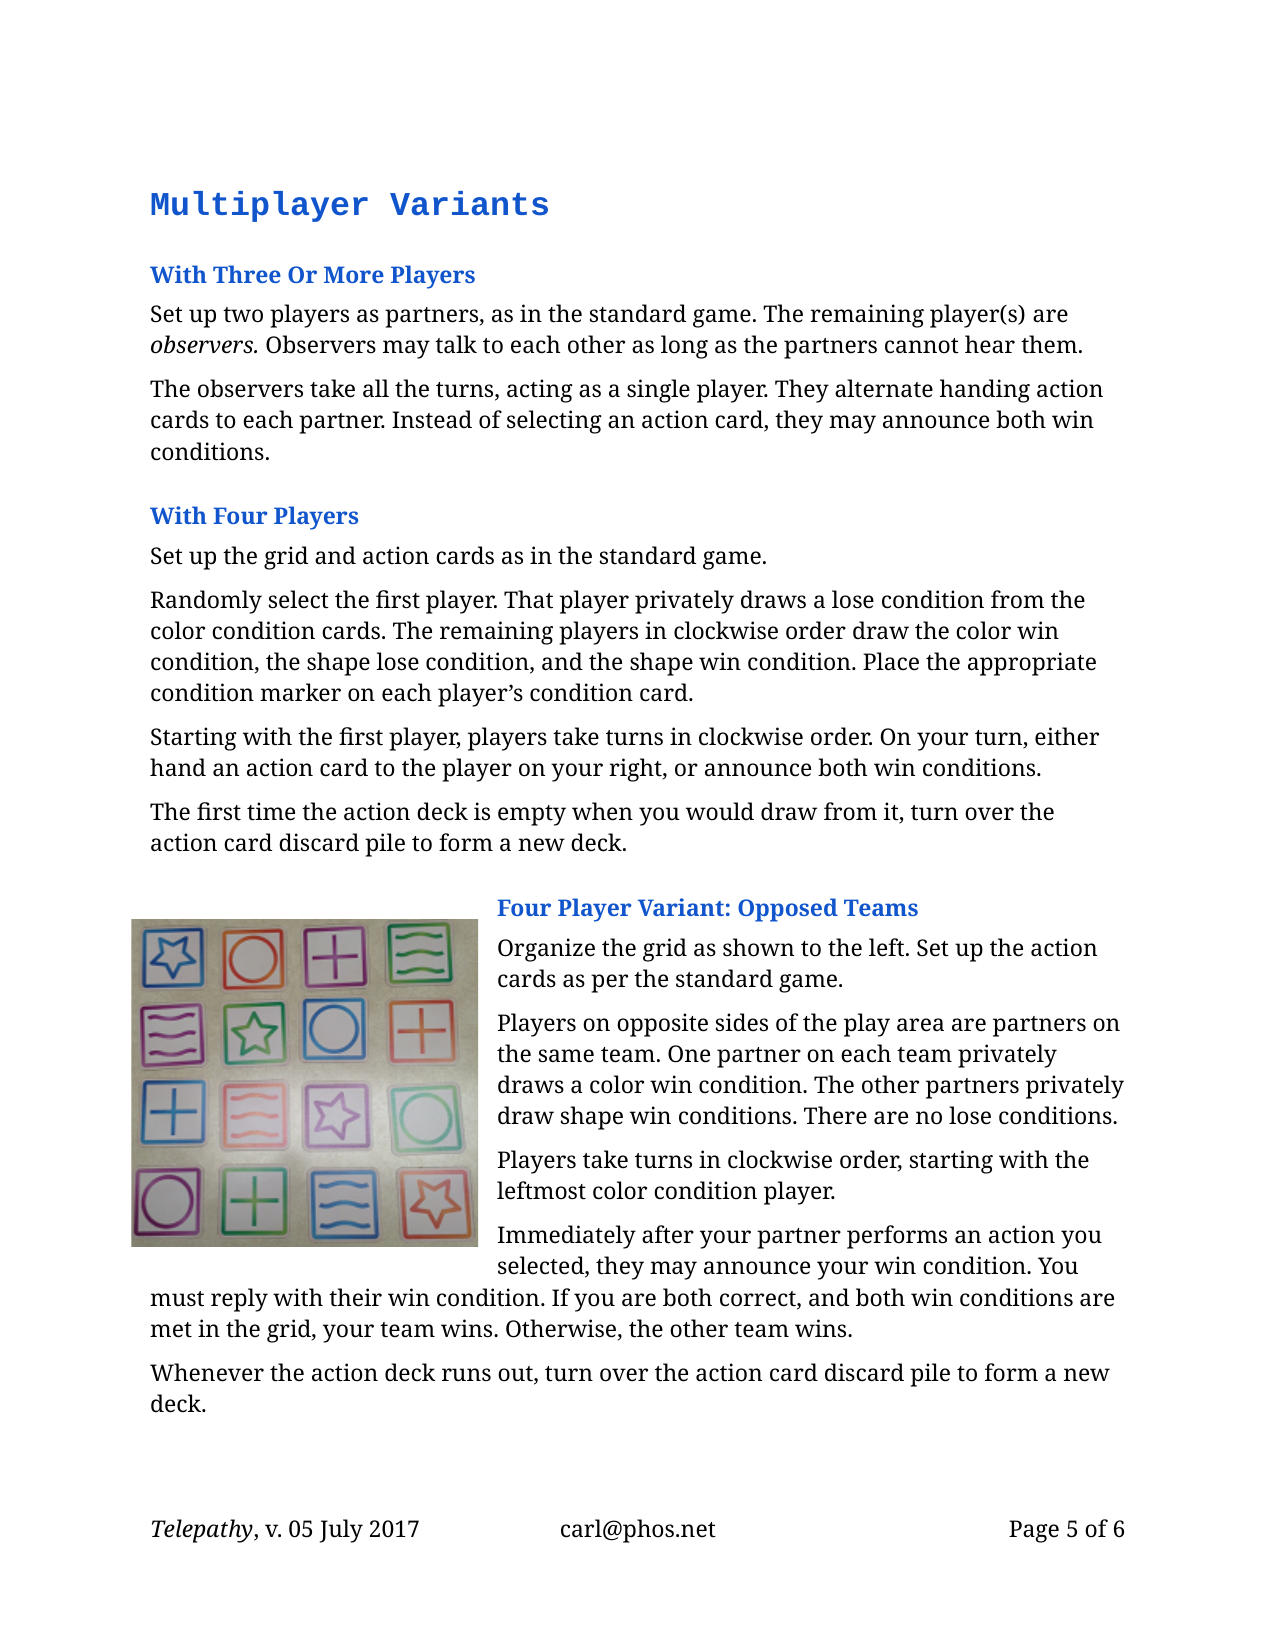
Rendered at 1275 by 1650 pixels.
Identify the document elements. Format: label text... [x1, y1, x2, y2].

text The observers take all the turns, acting as a single player. They alternate handing action cards to each partner. Instead of selecting an action card, they may announce both win conditions. [150, 373, 1125, 467]
subtitle Multiplayer Variants [150, 187, 1125, 225]
text Immediately after your partner performs an action you selected, they may announce your win condition. You must reply with their win condition. If you are both correct, and both win conditions are met in the grid, your team wins. Otherwise, the other team wins. [150, 1219, 1125, 1344]
text Set up the grid and action cards as in the standard game. [150, 540, 1125, 571]
text Starting with the first player, players take turns in clockwise order. On your turn, either hand an action card to the player on your right, or announce both win conditions. [150, 721, 1125, 784]
subtitle Four Player Variant: Opposed Teams [150, 892, 1125, 923]
subtitle With Four Players [150, 500, 1125, 532]
text Whenever the action deck runs out, turn over the action card discard pile to form a new deck. [150, 1357, 1125, 1419]
text Players take turns in clockwise order, starting with the leftmost color condition player. [479, 1144, 1125, 1207]
text Randomly select the first player. That player privately draws a lose condition from the color condition cards. The remaining players in clockwise order draw the color win condition, the shape lose condition, and the shape win condition. Place the appropriate condition marker on each player’s condition card. [150, 584, 1125, 709]
text Set up two players as partners, as in the standard game. The remaining player(s) are observers. Observers may talk to each other as long as the partners cannot hear them. [150, 298, 1125, 361]
text The first time the action deck is empty when you would draw from it, turn over the action card discard pile to form a new deck. [150, 796, 1125, 859]
text Organize the grid as shown to the left. Set up the action cards as per the standard game. [479, 932, 1125, 994]
picture [131, 919, 479, 1247]
subtitle With Three Or More Players [150, 259, 1125, 290]
text Players on opposite sides of the play area are partners on the same team. One partner on each team privately draws a color win condition. The other partners privately draw shape win conditions. There are no lose conditions. [479, 1007, 1125, 1132]
